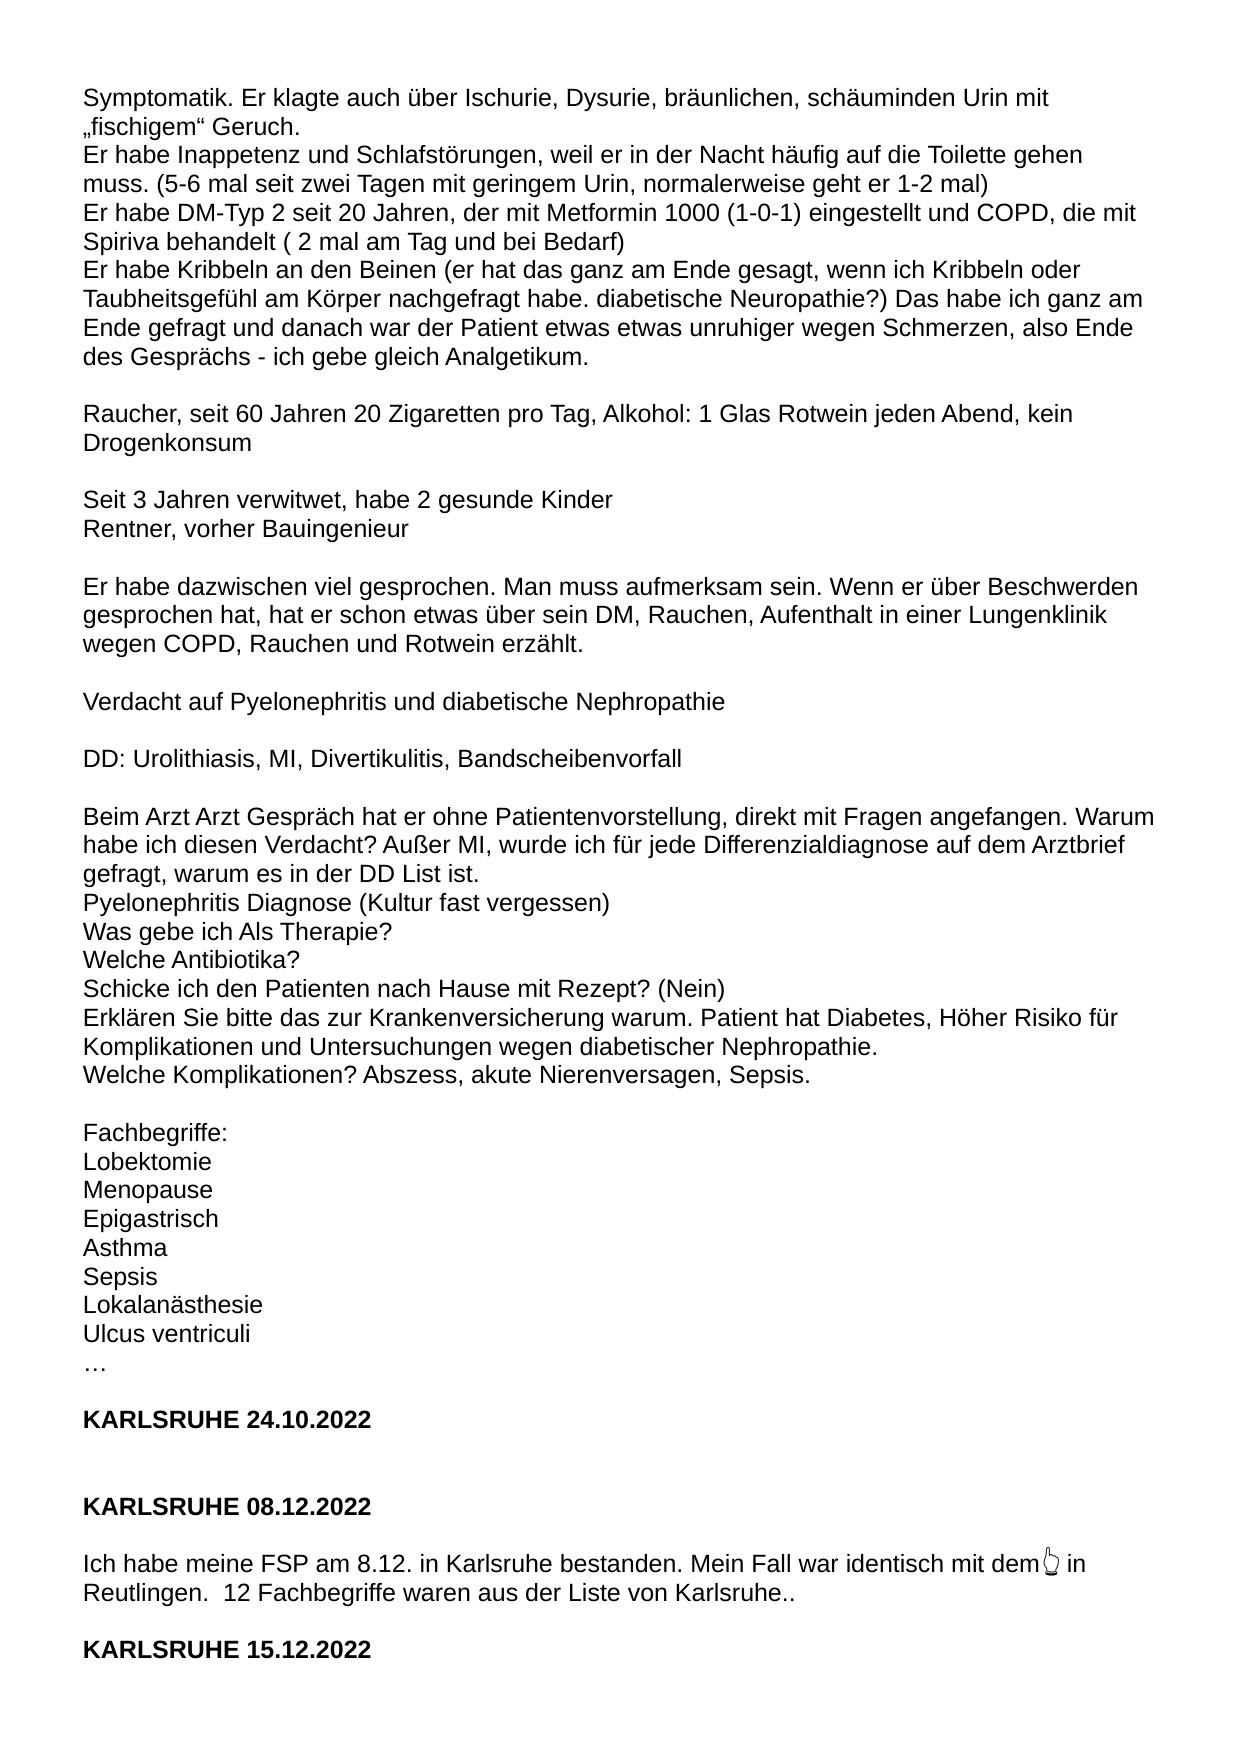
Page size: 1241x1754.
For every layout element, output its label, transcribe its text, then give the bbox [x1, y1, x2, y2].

text Lokalanästhesie [83, 1290, 1157, 1319]
text Ulcus ventriculi [83, 1319, 1157, 1348]
text Was gebe ich Als Therapie? [83, 916, 1157, 945]
text Welche Antibiotika? [83, 945, 1157, 974]
text Erklären Sie bitte das zur Krankenversicherung warum. Patient hat Diabetes, Höher Risiko für Komplikationen und Untersuchungen wegen diabetischer Nephropathie. [83, 1003, 1157, 1060]
text Raucher, seit 60 Jahren 20 Zigaretten pro Tag, Alkohol: 1 Glas Rotwein jeden Abend, kein Drogenkonsum [83, 399, 1157, 456]
text Pyelonephritis Diagnose (Kultur fast vergessen) [83, 888, 1157, 916]
text Epigastrisch [83, 1204, 1157, 1233]
text Schicke ich den Patienten nach Hause mit Rezept? (Nein) [83, 974, 1157, 1003]
text KARLSRUHE 15.12.2022 [83, 1635, 1157, 1664]
text Sepsis [83, 1261, 1157, 1290]
text Rentner, vorher Bauingenieur [83, 514, 1157, 543]
text Er habe Kribbeln an den Beinen (er hat das ganz am Ende gesagt, wenn ich Kribbeln oder Taubheitsgefühl am Körper nachgefragt habe. diabetische Neuropathie?) Das habe ich ganz am Ende gefragt und danach war der Patient etwas etwas unruhiger wegen Schmerzen, also Ende des Gesprächs - ich gebe gleich Analgetikum. [83, 255, 1157, 370]
text Beim Arzt Arzt Gespräch hat er ohne Patientenvorstellung, direkt mit Fragen angefangen. Warum habe ich diesen Verdacht? Außer MI, wurde ich für jede Differenzialdiagnose auf dem Arztbrief gefragt, warum es in der DD List ist. [83, 801, 1157, 888]
text Er habe DM-Typ 2 seit 20 Jahren, der mit Metformin 1000 (1-0-1) eingestellt und COPD, die mit Spiriva behandelt ( 2 mal am Tag und bei Bedarf) [83, 198, 1157, 255]
text Verdacht auf Pyelonephritis und diabetische Nephropathie [83, 686, 1157, 715]
text KARLSRUHE 24.10.2022 [83, 1405, 1157, 1434]
text Fachbegriffe: [83, 1118, 1157, 1146]
text … [83, 1348, 1157, 1376]
text Er habe dazwischen viel gesprochen. Man muss aufmerksam sein. Wenn er über Beschwerden gesprochen hat, hat er schon etwas über sein DM, Rauchen, Aufenthalt in einer Lungenklinik wegen COPD, Rauchen und Rotwein erzählt. [83, 571, 1157, 658]
text Ich habe meine FSP am 8.12. in Karlsruhe bestanden. Mein Fall war identisch mit dem👆 in Reutlingen. 12 Fachbegriffe waren aus der Liste von Karlsruhe.. [83, 1549, 1157, 1606]
text Menopause [83, 1175, 1157, 1204]
text DD: Urolithiasis, MI, Divertikulitis, Bandscheibenvorfall [83, 744, 1157, 773]
text Symptomatik. Er klagte auch über Ischurie, Dysurie, bräunlichen, schäuminden Urin mit „fischigem“ Geruch. [83, 83, 1157, 140]
text Asthma [83, 1233, 1157, 1261]
text Lobektomie [83, 1146, 1157, 1175]
text Seit 3 Jahren verwitwet, habe 2 gesunde Kinder [83, 485, 1157, 514]
text Er habe Inappetenz und Schlafstörungen, weil er in der Nacht häufig auf die Toilette gehen muss. (5-6 mal seit zwei Tagen mit geringem Urin, normalerweise geht er 1-2 mal) [83, 140, 1157, 198]
text Welche Komplikationen? Abszess, akute Nierenversagen, Sepsis. [83, 1060, 1157, 1089]
text KARLSRUHE 08.12.2022 [83, 1491, 1157, 1520]
